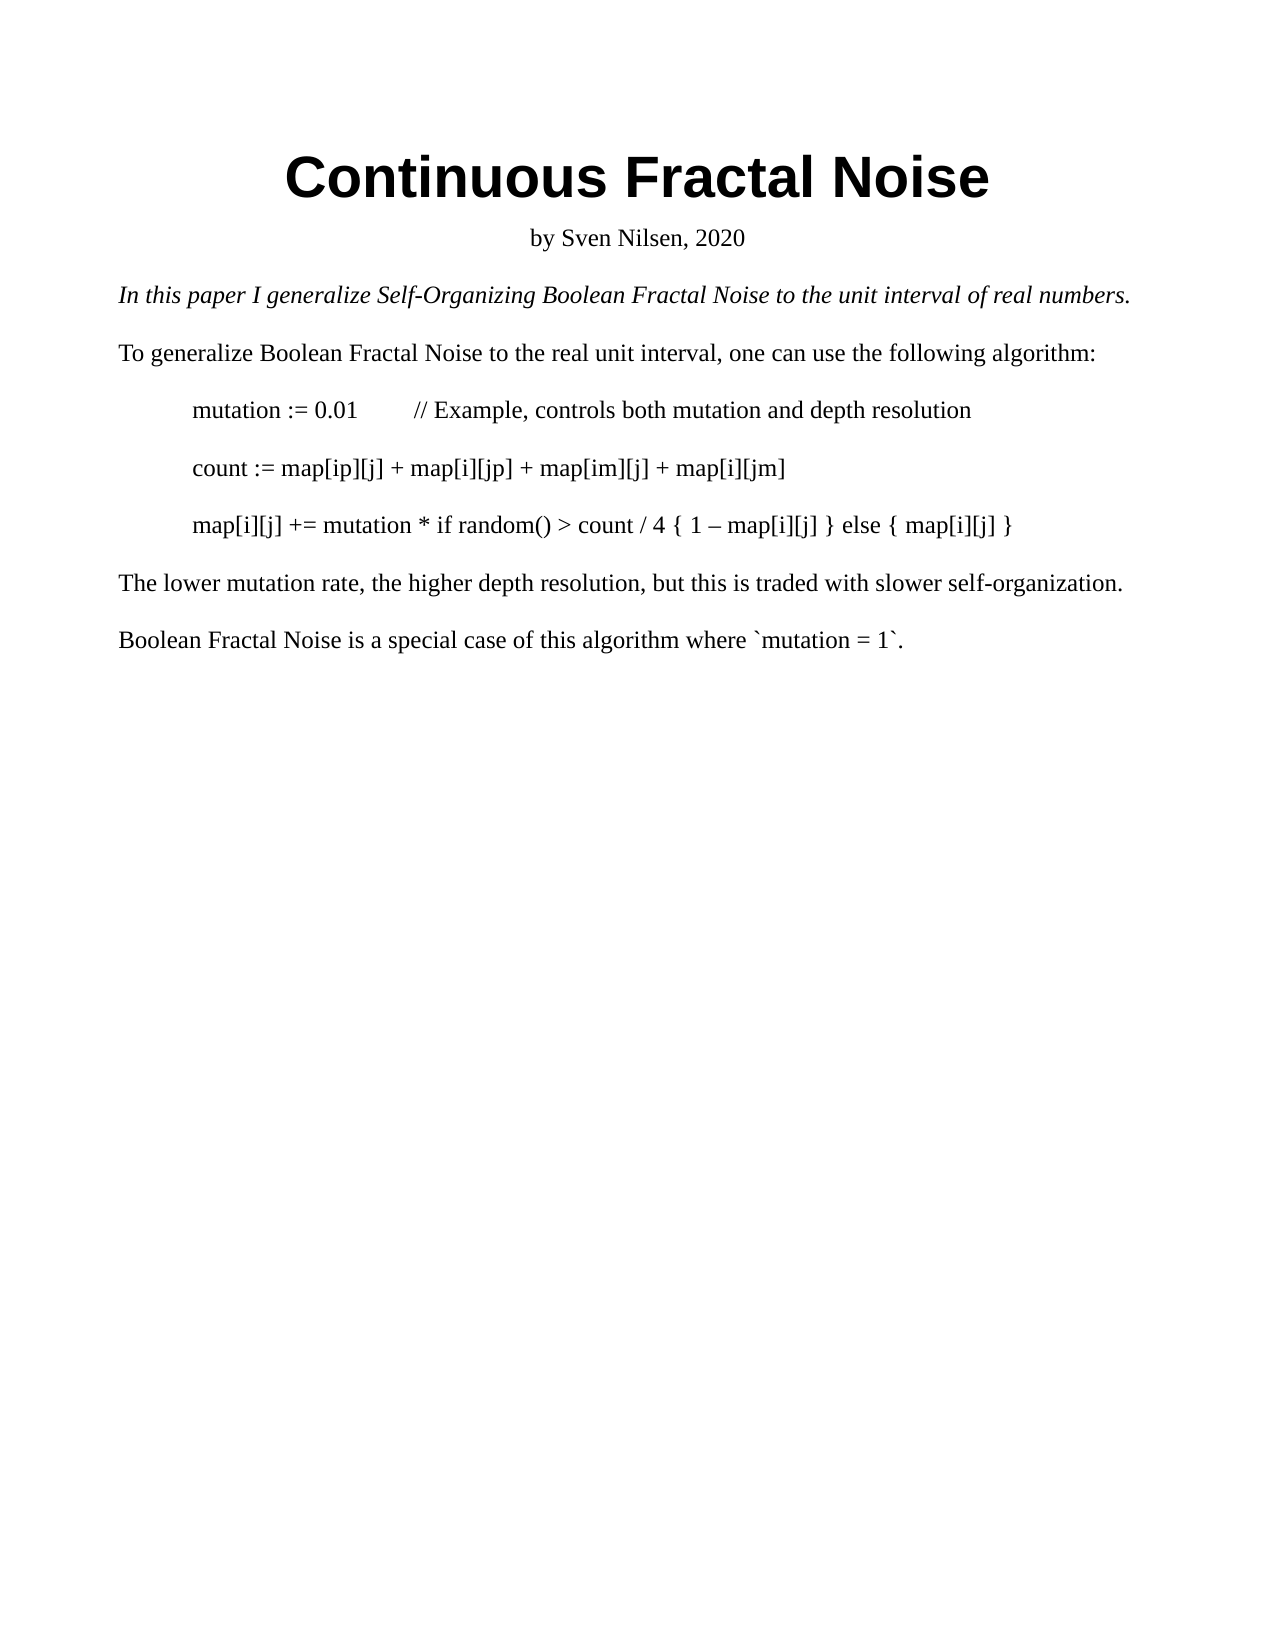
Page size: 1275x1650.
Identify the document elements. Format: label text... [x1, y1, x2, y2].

text count := map[ip][j] + map[i][jp] + map[im][j] + map[i][jm] [118, 453, 1157, 481]
text by Sven Nilsen, 2020 [118, 223, 1157, 251]
text In this paper I generalize Self-Organizing Boolean Fractal Noise to the unit interval of real numbers. [118, 280, 1157, 309]
text mutation := 0.01 // Example, controls both mutation and depth resolution [118, 395, 1157, 424]
title Continuous Fractal Noise [118, 143, 1157, 210]
text map[i][j] += mutation * if random() > count / 4 { 1 – map[i][j] } else { map[i][j] } [118, 510, 1157, 539]
text To generalize Boolean Fractal Noise to the real unit interval, one can use the following algorithm: [118, 338, 1157, 366]
text Boolean Fractal Noise is a special case of this algorithm where `mutation = 1`. [118, 625, 1157, 654]
text The lower mutation rate, the higher depth resolution, but this is traded with slower self-organization. [118, 568, 1157, 596]
